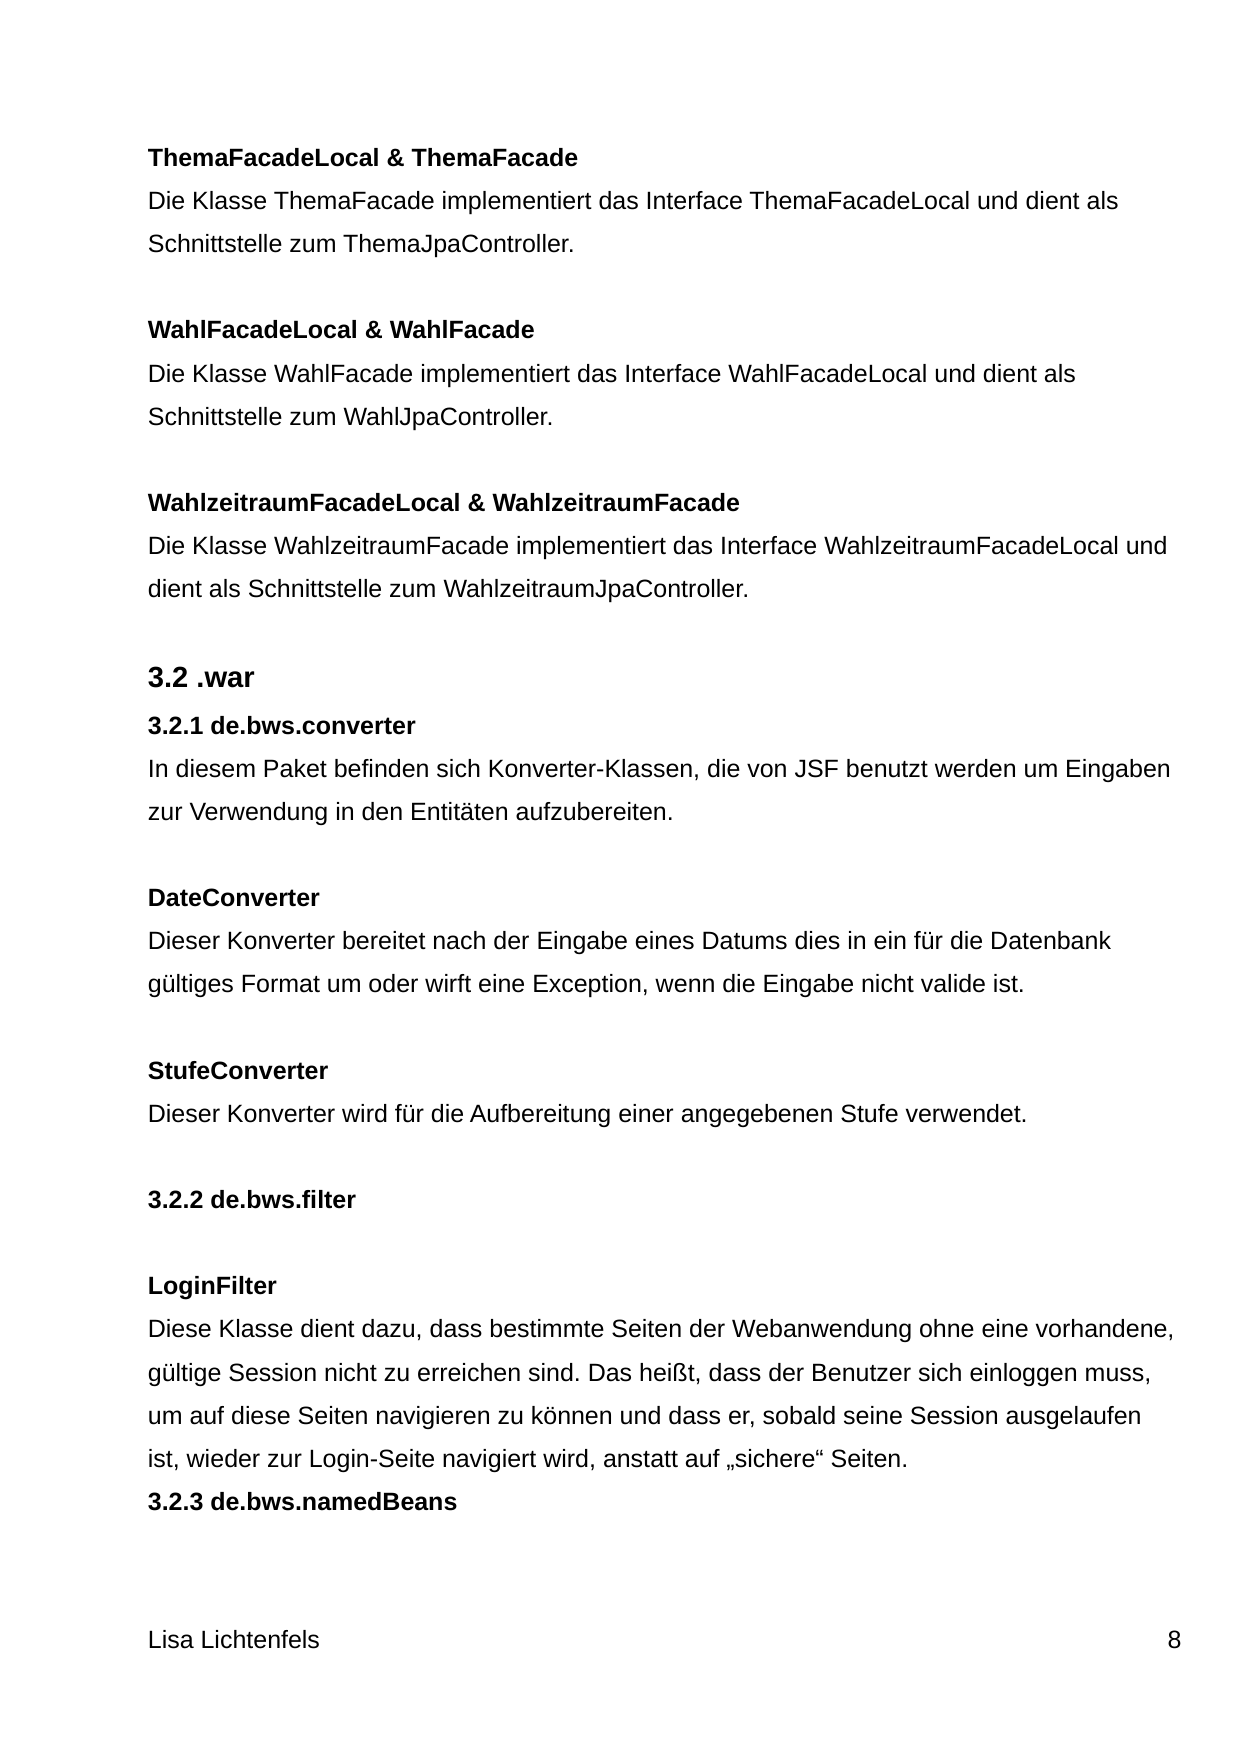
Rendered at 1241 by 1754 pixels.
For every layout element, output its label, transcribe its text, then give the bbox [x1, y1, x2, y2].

text In diesem Paket befinden sich Konverter-Klassen, die von JSF benutzt werden um Eingaben zur Verwendung in den Entitäten aufzubereiten. [148, 754, 1181, 826]
text 3.2.1 de.bws.converter [148, 711, 1181, 739]
text 3.2.3 de.bws.namedBeans [148, 1487, 1181, 1516]
text Die Klasse ThemaFacade implementiert das Interface ThemaFacadeLocal und dient als Schnittstelle zum ThemaJpaController. [148, 186, 1181, 258]
text LoginFilter [148, 1271, 1181, 1300]
text WahlzeitraumFacadeLocal & WahlzeitraumFacade [148, 488, 1181, 517]
text Diese Klasse dient dazu, dass bestimmte Seiten der Webanwendung ohne eine vorhandene, gültige Session nicht zu erreichen sind. Das heißt, dass der Benutzer sich einloggen muss, um auf diese Seiten navigieren zu können und dass er, sobald seine Session ausgelaufen ist, wieder zur Login-Seite navigiert wird, anstatt auf „sichere“ Seiten. [148, 1314, 1181, 1473]
text Dieser Konverter bereitet nach der Eingabe eines Datums dies in ein für die Datenbank gültiges Format um oder wirft eine Exception, wenn die Eingabe nicht valide ist. [148, 926, 1181, 998]
text WahlFacadeLocal & WahlFacade [148, 315, 1181, 344]
text 3.2 .war [148, 660, 1181, 694]
text Die Klasse WahlzeitraumFacade implementiert das Interface WahlzeitraumFacadeLocal und dient als Schnittstelle zum WahlzeitraumJpaController. [148, 531, 1181, 603]
text Dieser Konverter wird für die Aufbereitung einer angegebenen Stufe verwendet. [148, 1099, 1181, 1128]
text 3.2.2 de.bws.filter [148, 1185, 1181, 1214]
text StufeConverter [148, 1056, 1181, 1084]
text DateConverter [148, 883, 1181, 912]
text ThemaFacadeLocal & ThemaFacade [148, 143, 1181, 172]
text Die Klasse WahlFacade implementiert das Interface WahlFacadeLocal und dient als Schnittstelle zum WahlJpaController. [148, 358, 1181, 430]
